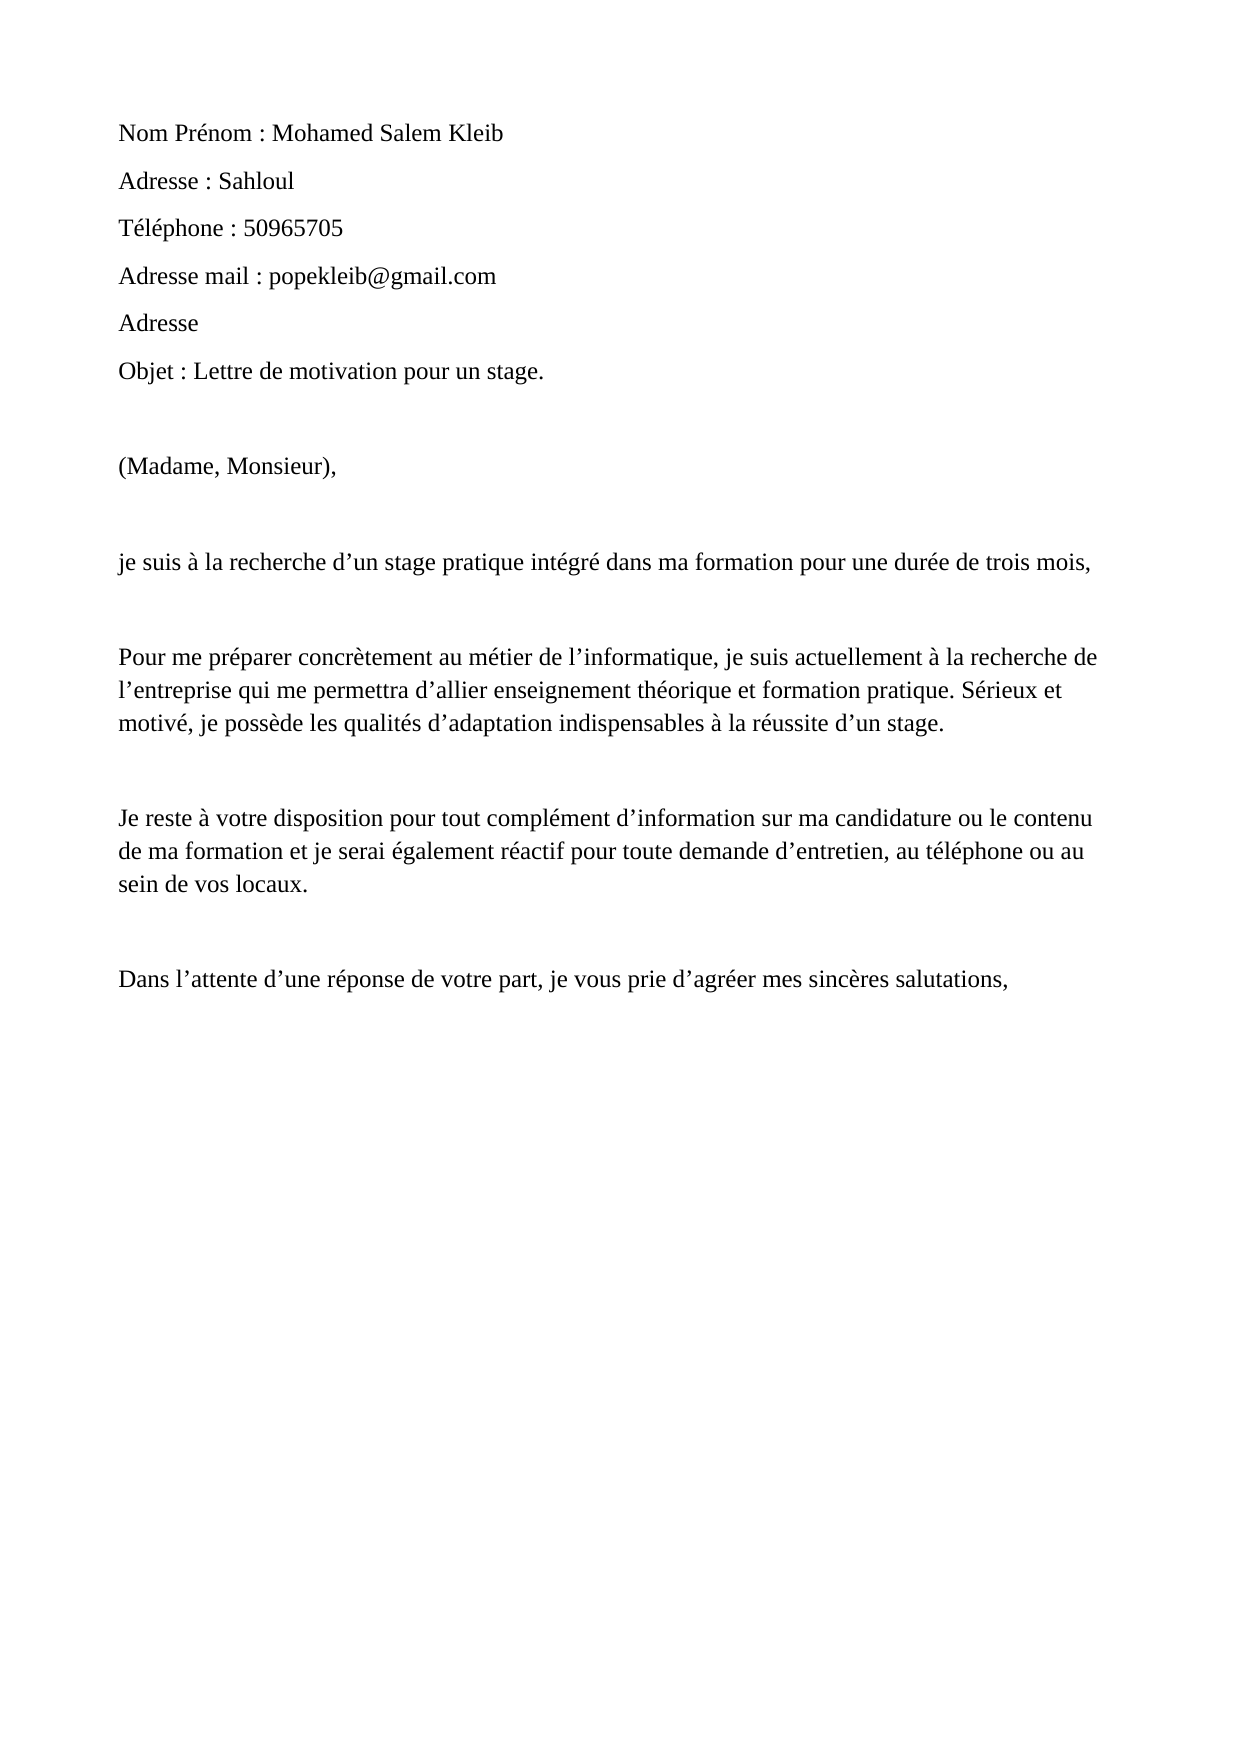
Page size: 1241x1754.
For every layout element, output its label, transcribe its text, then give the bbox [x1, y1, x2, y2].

text Objet : Lettre de motivation pour un stage. [118, 356, 1122, 385]
text Je reste à votre disposition pour tout complément d’information sur ma candidature ou le contenu de ma formation et je serai également réactif pour toute demande d’entretien, au téléphone ou au sein de vos locaux. [118, 803, 1122, 898]
text Dans l’attente d’une réponse de votre part, je vous prie d’agréer mes sincères salutations, [118, 964, 1122, 993]
text (Madame, Monsieur), [118, 451, 1122, 480]
text je suis à la recherche d’un stage pratique intégré dans ma formation pour une durée de trois mois, [118, 547, 1122, 575]
text Adresse : Sahloul [118, 166, 1122, 194]
text Adresse mail : popekleib@gmail.com [118, 261, 1122, 290]
text Pour me préparer concrètement au métier de l’informatique, je suis actuellement à la recherche de l’entreprise qui me permettra d’allier enseignement théorique et formation pratique. Sérieux et motivé, je possède les qualités d’adaptation indispensables à la réussite d’un stage. [118, 642, 1122, 737]
text Nom Prénom : Mohamed Salem Kleib [118, 118, 1122, 147]
text Adresse [118, 308, 1122, 337]
text Téléphone : 50965705 [118, 213, 1122, 242]
